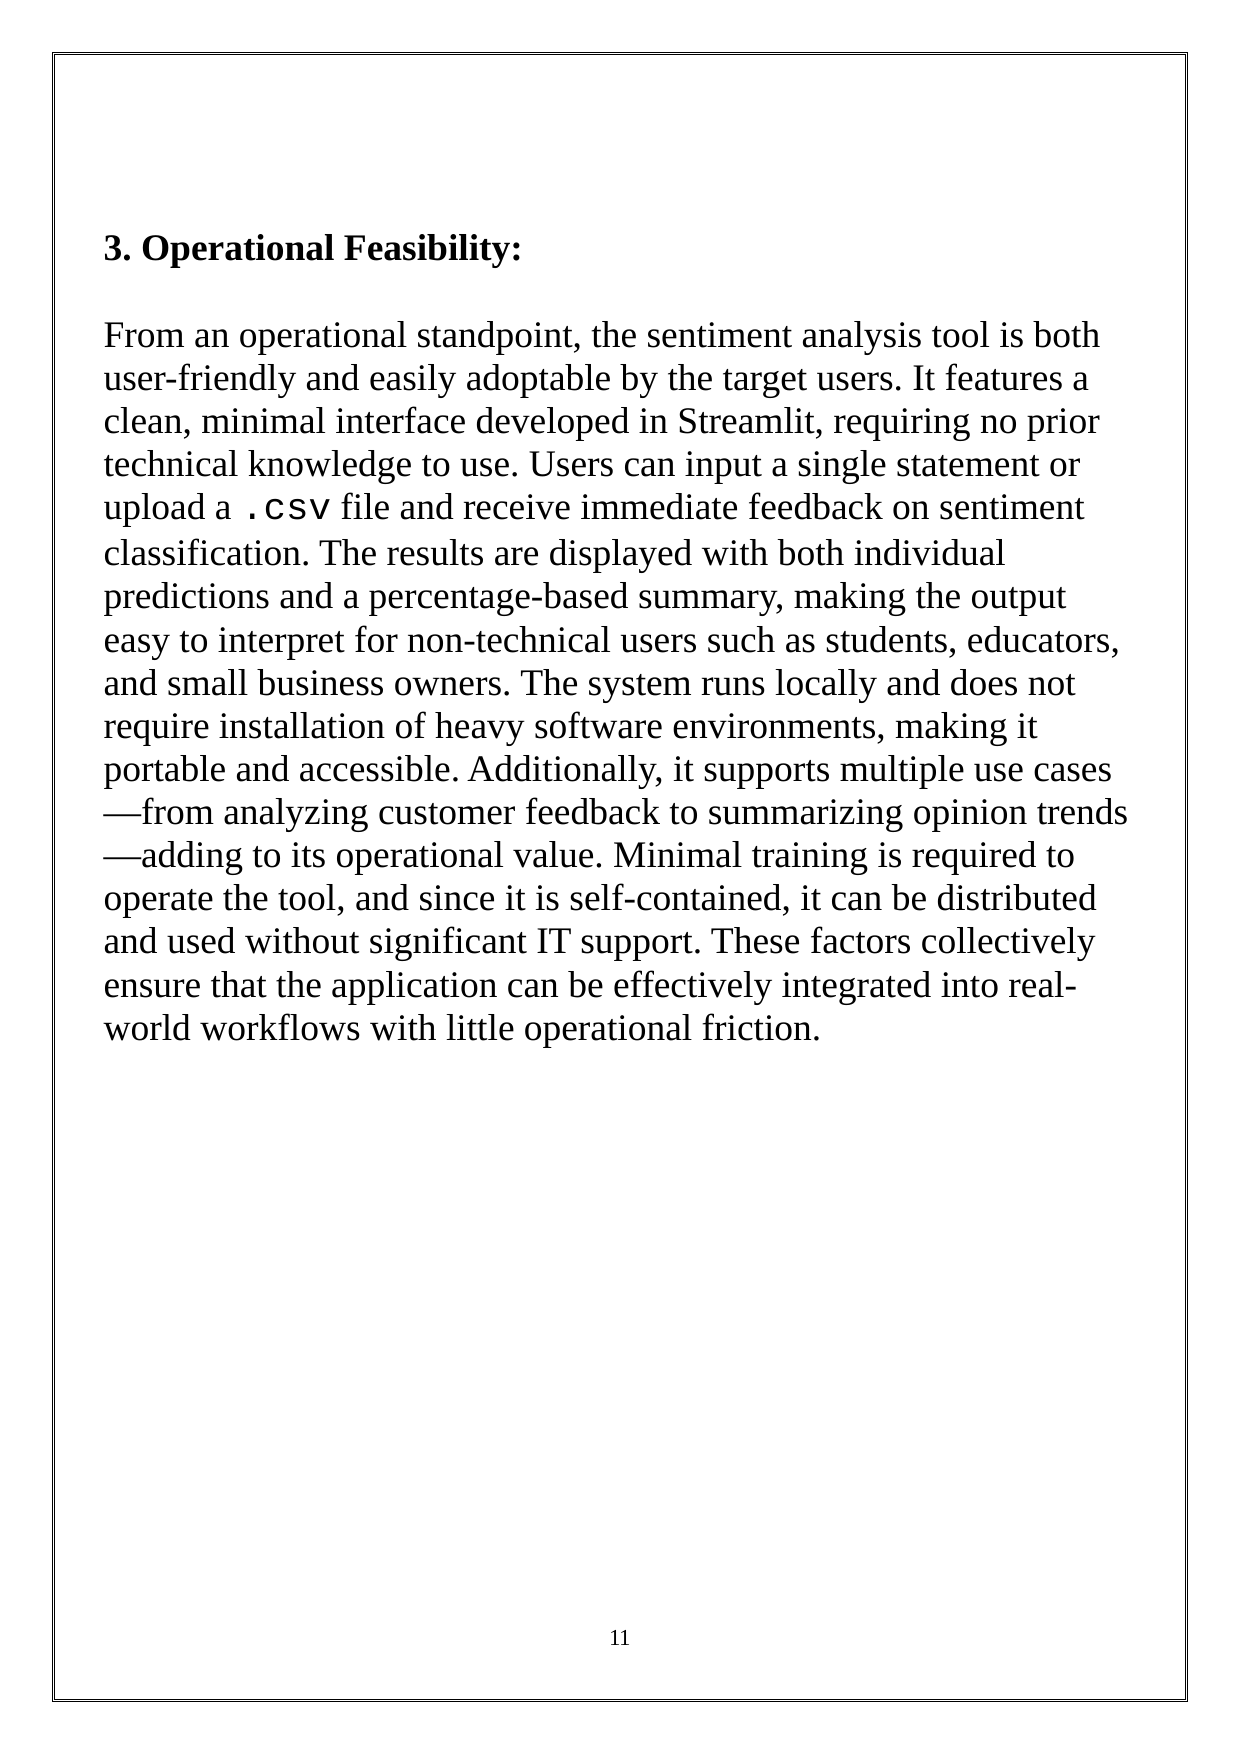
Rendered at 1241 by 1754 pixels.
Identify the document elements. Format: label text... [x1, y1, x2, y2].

text From an operational standpoint, the sentiment analysis tool is both user-friendly and easily adoptable by the target users. It features a clean, minimal interface developed in Streamlit, requiring no prior technical knowledge to use. Users can input a single statement or upload a .csv file and receive immediate feedback on sentiment classification. The results are displayed with both individual predictions and a percentage-based summary, making the output easy to interpret for non-technical users such as students, educators, and small business owners. The system runs locally and does not require installation of heavy software environments, making it portable and accessible. Additionally, it supports multiple use cases—from analyzing customer feedback to summarizing opinion trends—adding to its operational value. Minimal training is required to operate the tool, and since it is self-contained, it can be distributed and used without significant IT support. These factors collectively ensure that the application can be effectively integrated into real-world workflows with little operational friction. [103, 312, 1137, 1048]
text 3. Operational Feasibility: [103, 226, 1137, 269]
